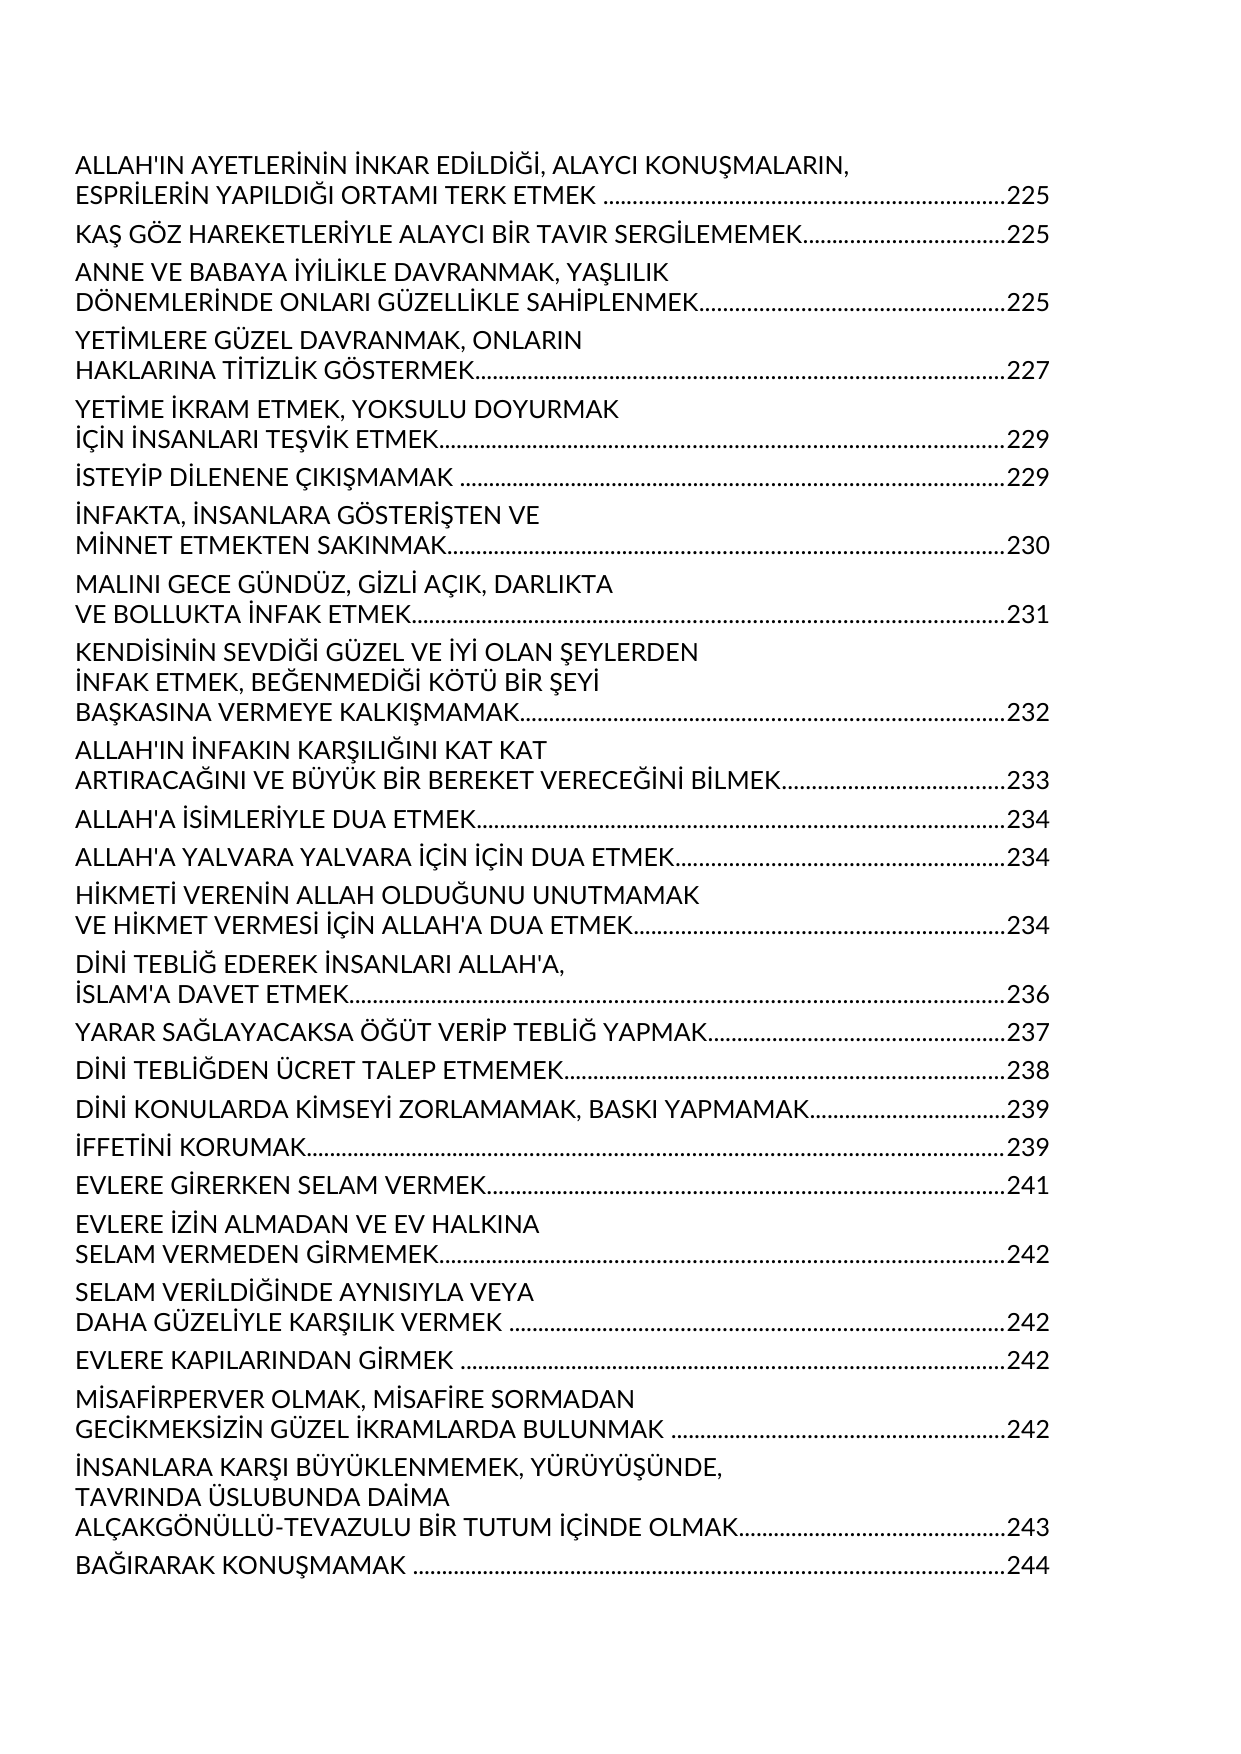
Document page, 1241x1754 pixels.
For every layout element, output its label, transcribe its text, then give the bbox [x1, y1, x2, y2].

subtitle ALLAH'IN AYETLERİNİN İNKAR EDİLDİĞİ, ALAYCI KONUŞMALARIN, ESPRİLERİN YAPILDIĞI ORTAMI TERK ETMEK 225 [75, 150, 1165, 210]
subtitle KAŞ GÖZ HAREKETLERİYLE ALAYCI BİR TAVIR SERGİLEMEMEK 225 [75, 218, 1165, 248]
subtitle HİKMETİ VERENİN ALLAH OLDUĞUNU UNUTMAMAK VE HİKMET VERMESİ İÇİN ALLAH'A DUA ETMEK 234 [75, 880, 1165, 940]
subtitle YETİME İKRAM ETMEK, YOKSULU DOYURMAK İÇİN İNSANLARI TEŞVİK ETMEK 229 [75, 393, 1165, 453]
subtitle ALLAH'IN İNFAKIN KARŞILIĞINI KAT KAT ARTIRACAĞINI VE BÜYÜK BİR BEREKET VERECEĞİNİ BİLMEK 233 [75, 735, 1165, 795]
subtitle İFFETİNİ KORUMAK 239 [75, 1132, 1165, 1162]
subtitle DİNİ KONULARDA KİMSEYİ ZORLAMAMAK, BASKI YAPMAMAK 239 [75, 1093, 1165, 1123]
subtitle ALLAH'A YALVARA YALVARA İÇİN İÇİN DUA ETMEK 234 [75, 842, 1165, 872]
subtitle ALLAH'A İSİMLERİYLE DUA ETMEK 234 [75, 803, 1165, 833]
subtitle YARAR SAĞLAYACAKSA ÖĞÜT VERİP TEBLİĞ YAPMAK 237 [75, 1017, 1165, 1047]
subtitle BAĞIRARAK KONUŞMAMAK 244 [75, 1550, 1165, 1580]
subtitle ANNE VE BABAYA İYİLİKLE DAVRANMAK, YAŞLILIK DÖNEMLERİNDE ONLARI GÜZELLİKLE SAHİPLENMEK 225 [75, 257, 1165, 317]
subtitle İSTEYİP DİLENENE ÇIKIŞMAMAK 229 [75, 462, 1165, 492]
subtitle KENDİSİNİN SEVDİĞİ GÜZEL VE İYİ OLAN ŞEYLERDEN İNFAK ETMEK, BEĞENMEDİĞİ KÖTÜ BİR ŞEYİ BAŞKASINA VERMEYE KALKIŞMAMAK 232 [75, 637, 1165, 727]
subtitle SELAM VERİLDİĞİNDE AYNISIYLA VEYA DAHA GÜZELİYLE KARŞILIK VERMEK 242 [75, 1277, 1165, 1337]
subtitle DİNİ TEBLİĞ EDEREK İNSANLARI ALLAH'A, İSLAM'A DAVET ETMEK 236 [75, 948, 1165, 1008]
subtitle YETİMLERE GÜZEL DAVRANMAK, ONLARIN HAKLARINA TİTİZLİK GÖSTERMEK 227 [75, 325, 1165, 385]
subtitle EVLERE KAPILARINDAN GİRMEK 242 [75, 1345, 1165, 1375]
subtitle EVLERE İZİN ALMADAN VE EV HALKINA SELAM VERMEDEN GİRMEMEK 242 [75, 1208, 1165, 1268]
subtitle DİNİ TEBLİĞDEN ÜCRET TALEP ETMEMEK 238 [75, 1055, 1165, 1085]
subtitle MALINI GECE GÜNDÜZ, GİZLİ AÇIK, DARLIKTA VE BOLLUKTA İNFAK ETMEK 231 [75, 568, 1165, 628]
subtitle EVLERE GİRERKEN SELAM VERMEK 241 [75, 1170, 1165, 1200]
subtitle MİSAFİRPERVER OLMAK, MİSAFİRE SORMADAN GECİKMEKSİZİN GÜZEL İKRAMLARDA BULUNMAK 242 [75, 1383, 1165, 1443]
subtitle İNSANLARA KARŞI BÜYÜKLENMEMEK, YÜRÜYÜŞÜNDE, TAVRINDA ÜSLUBUNDA DAİMA ALÇAKGÖNÜLLÜ-TEVAZULU BİR TUTUM İÇİNDE OLMAK 243 [75, 1452, 1165, 1542]
subtitle İNFAKTA, İNSANLARA GÖSTERİŞTEN VE MİNNET ETMEKTEN SAKINMAK 230 [75, 500, 1165, 560]
